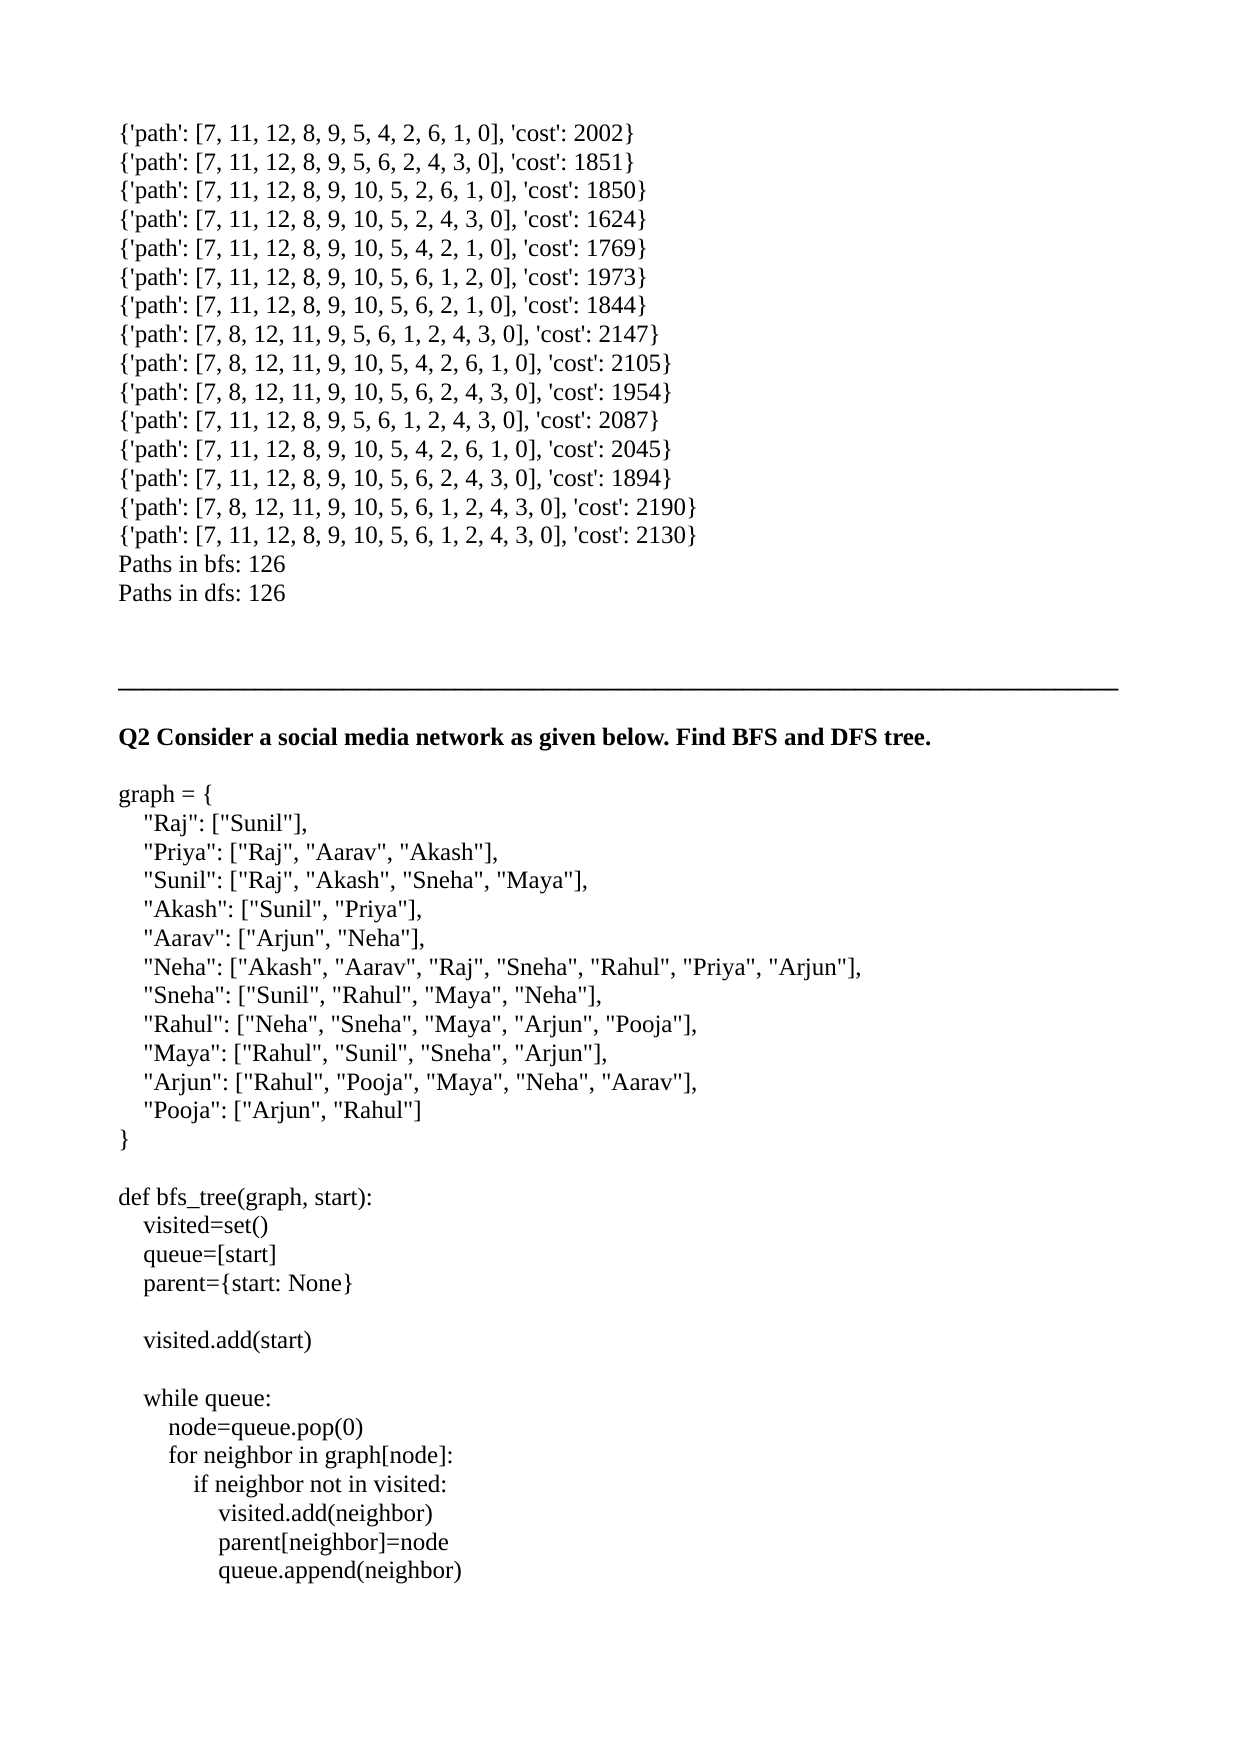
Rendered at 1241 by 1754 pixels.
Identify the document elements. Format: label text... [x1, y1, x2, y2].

text "Maya": ["Rahul", "Sunil", "Sneha", "Arjun"], [118, 1038, 1122, 1067]
text Paths in dfs: 126 [118, 578, 1122, 607]
text {'path': [7, 11, 12, 8, 9, 10, 5, 2, 4, 3, 0], 'cost': 1624} [118, 204, 1122, 233]
text Q2 Consider a social media network as given below. Find BFS and DFS tree. [118, 722, 1122, 751]
text {'path': [7, 8, 12, 11, 9, 5, 6, 1, 2, 4, 3, 0], 'cost': 2147} [118, 319, 1122, 348]
text "Pooja": ["Arjun", "Rahul"] [118, 1096, 1122, 1124]
text {'path': [7, 11, 12, 8, 9, 10, 5, 6, 2, 4, 3, 0], 'cost': 1894} [118, 463, 1122, 492]
text parent={start: None} [118, 1268, 1122, 1297]
text parent[neighbor]=node [118, 1527, 1122, 1556]
text for neighbor in graph[node]: [118, 1441, 1122, 1469]
text "Sneha": ["Sunil", "Rahul", "Maya", "Neha"], [118, 981, 1122, 1009]
text graph = { [118, 779, 1122, 808]
text visited.add(neighbor) [118, 1498, 1122, 1527]
text {'path': [7, 11, 12, 8, 9, 10, 5, 2, 6, 1, 0], 'cost': 1850} [118, 176, 1122, 204]
text {'path': [7, 11, 12, 8, 9, 5, 6, 1, 2, 4, 3, 0], 'cost': 2087} [118, 406, 1122, 434]
text node=queue.pop(0) [118, 1412, 1122, 1441]
text {'path': [7, 11, 12, 8, 9, 10, 5, 4, 2, 6, 1, 0], 'cost': 2045} [118, 434, 1122, 463]
text queue.append(neighbor) [118, 1556, 1122, 1584]
text {'path': [7, 8, 12, 11, 9, 10, 5, 6, 2, 4, 3, 0], 'cost': 1954} [118, 377, 1122, 406]
text {'path': [7, 11, 12, 8, 9, 5, 4, 2, 6, 1, 0], 'cost': 2002} [118, 118, 1122, 147]
text if neighbor not in visited: [118, 1469, 1122, 1498]
text {'path': [7, 11, 12, 8, 9, 10, 5, 6, 2, 1, 0], 'cost': 1844} [118, 291, 1122, 319]
text "Rahul": ["Neha", "Sneha", "Maya", "Arjun", "Pooja"], [118, 1009, 1122, 1038]
text {'path': [7, 8, 12, 11, 9, 10, 5, 4, 2, 6, 1, 0], 'cost': 2105} [118, 348, 1122, 377]
text "Sunil": ["Raj", "Akash", "Sneha", "Maya"], [118, 866, 1122, 894]
text "Priya": ["Raj", "Aarav", "Akash"], [118, 837, 1122, 866]
text "Aarav": ["Arjun", "Neha"], [118, 923, 1122, 952]
text "Arjun": ["Rahul", "Pooja", "Maya", "Neha", "Aarav"], [118, 1067, 1122, 1096]
text def bfs_tree(graph, start): [118, 1182, 1122, 1211]
text Paths in bfs: 126 [118, 549, 1122, 578]
text "Neha": ["Akash", "Aarav", "Raj", "Sneha", "Rahul", "Priya", "Arjun"], [118, 952, 1122, 981]
text "Raj": ["Sunil"], [118, 808, 1122, 837]
text {'path': [7, 11, 12, 8, 9, 10, 5, 6, 1, 2, 0], 'cost': 1973} [118, 262, 1122, 291]
text } [118, 1124, 1122, 1153]
text {'path': [7, 11, 12, 8, 9, 10, 5, 4, 2, 1, 0], 'cost': 1769} [118, 233, 1122, 262]
text "Akash": ["Sunil", "Priya"], [118, 894, 1122, 923]
text visited.add(start) [118, 1326, 1122, 1354]
text {'path': [7, 11, 12, 8, 9, 5, 6, 2, 4, 3, 0], 'cost': 1851} [118, 147, 1122, 176]
text visited=set() [118, 1211, 1122, 1239]
text ________________________________________________________________________________ [118, 664, 1122, 693]
text while queue: [118, 1383, 1122, 1412]
text queue=[start] [118, 1239, 1122, 1268]
text {'path': [7, 8, 12, 11, 9, 10, 5, 6, 1, 2, 4, 3, 0], 'cost': 2190} [118, 492, 1122, 521]
text {'path': [7, 11, 12, 8, 9, 10, 5, 6, 1, 2, 4, 3, 0], 'cost': 2130} [118, 521, 1122, 549]
